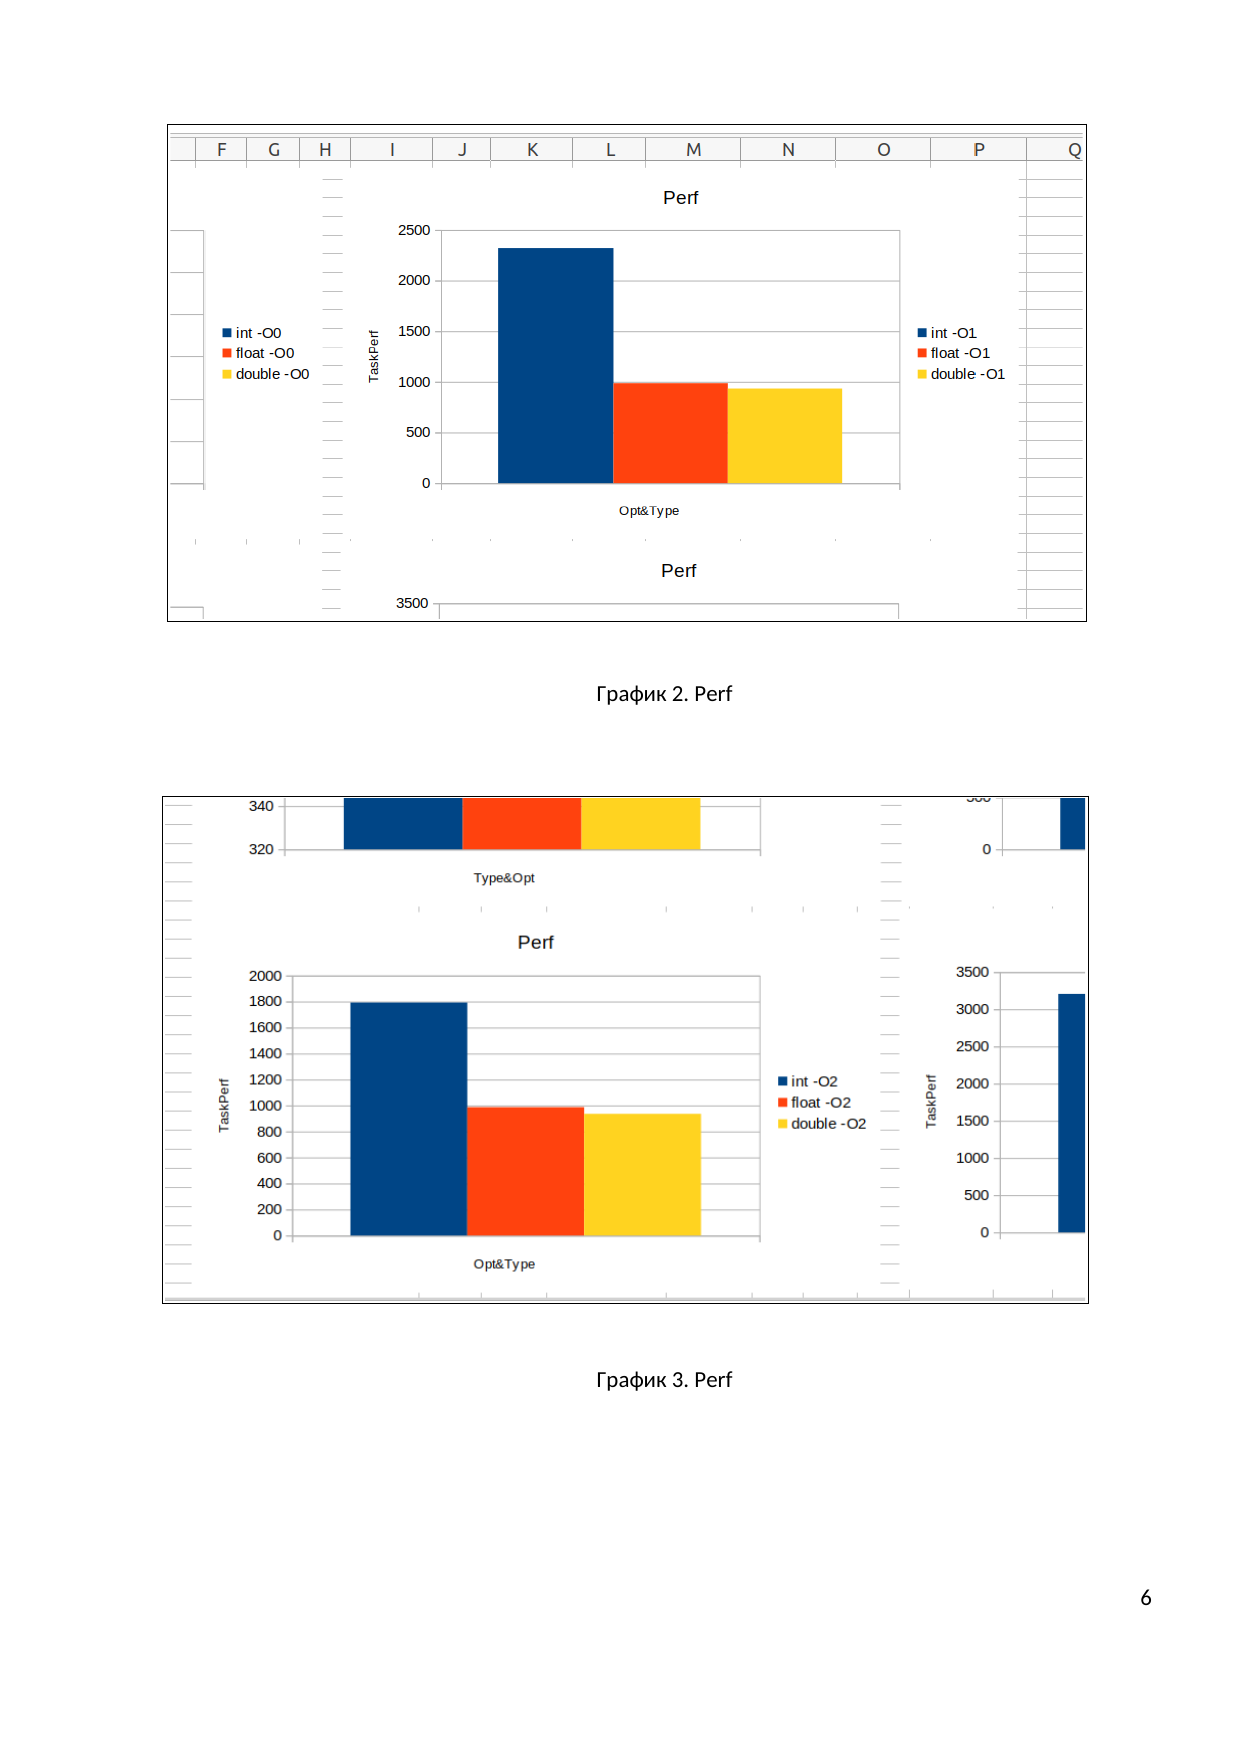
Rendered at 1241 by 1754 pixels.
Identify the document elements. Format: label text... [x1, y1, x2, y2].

picture [574, 126, 1083, 619]
text [163, 797, 1088, 1303]
text График 2. Perf [177, 679, 1152, 832]
text График 3. Perf [177, 1365, 1152, 1393]
picture [165, 849, 498, 1301]
